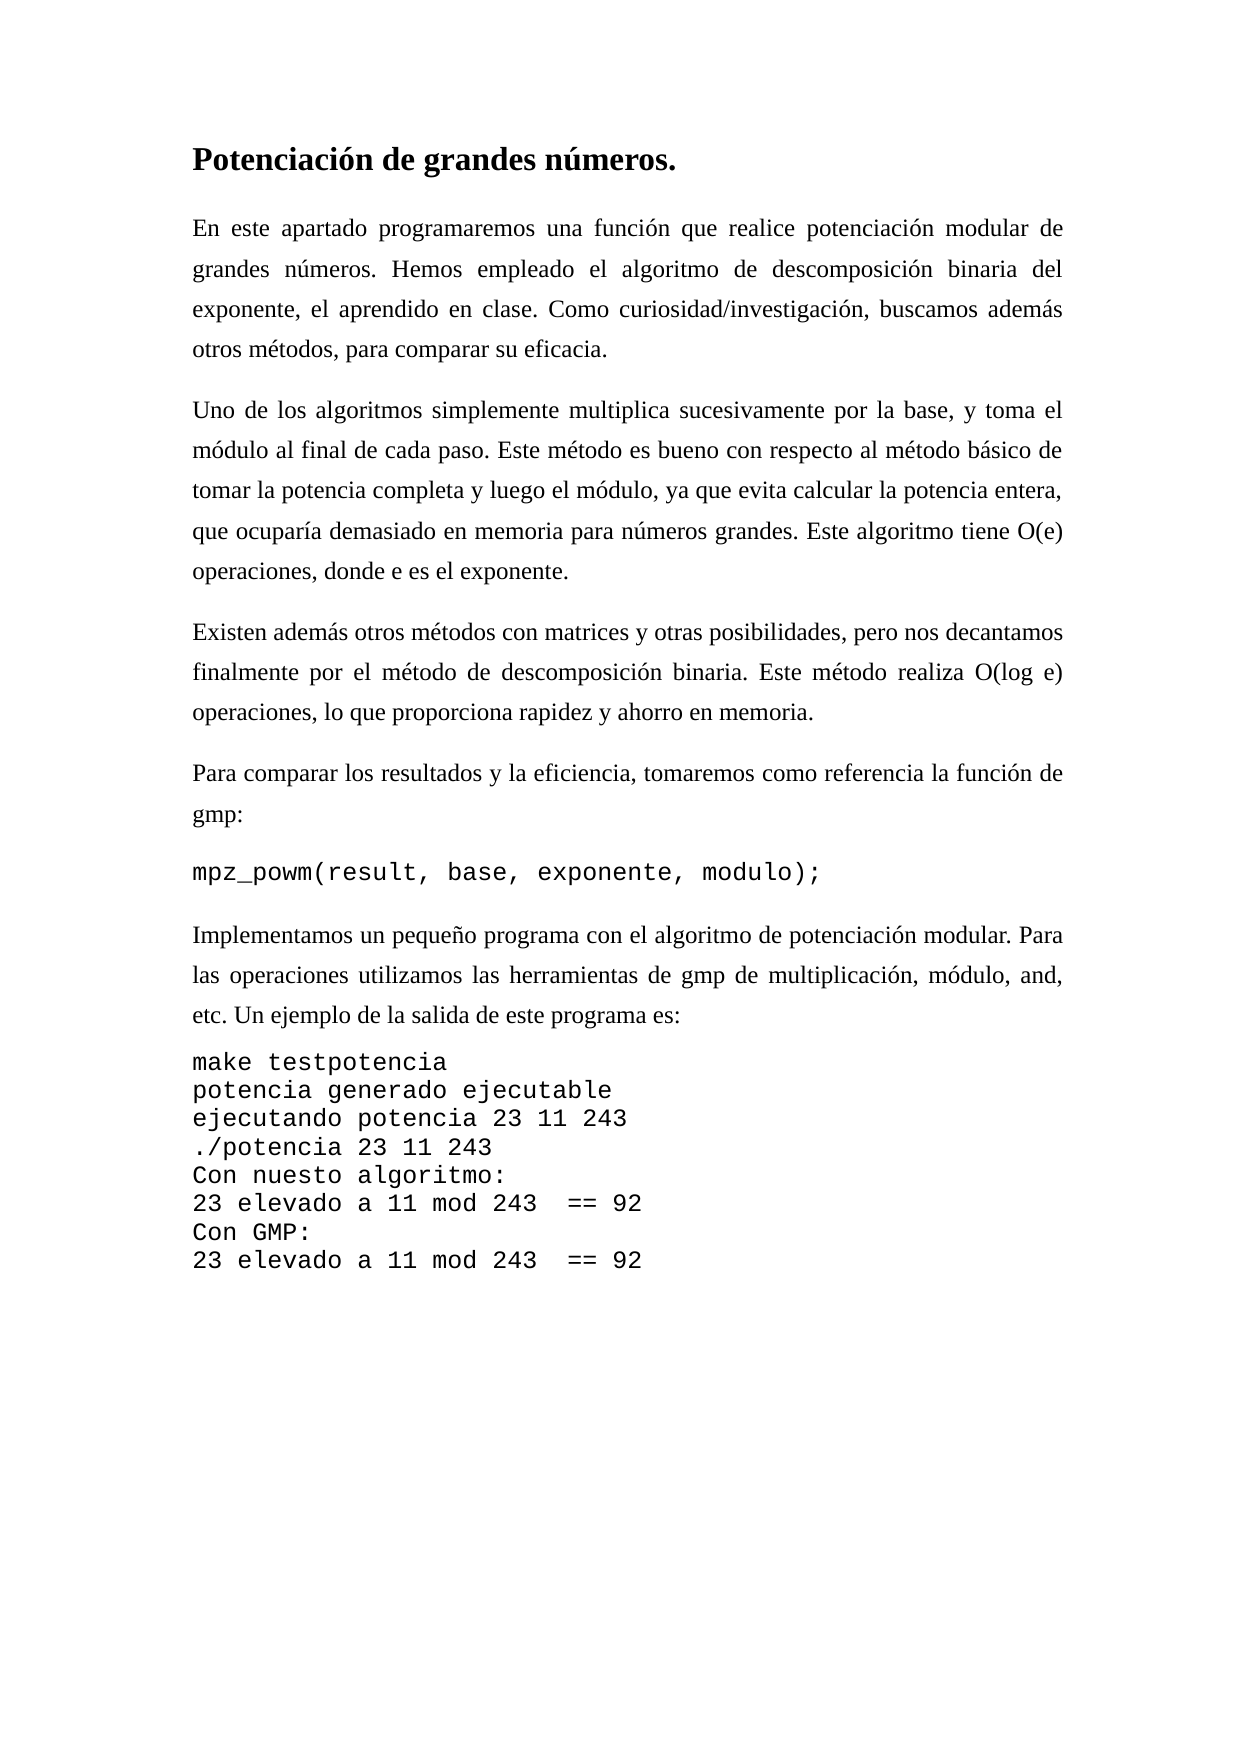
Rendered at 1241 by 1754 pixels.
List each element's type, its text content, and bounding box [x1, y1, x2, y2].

text ejecutando potencia 23 11 243 [192, 1106, 1064, 1134]
text mpz_powm(result, base, exponente, modulo); [192, 860, 1064, 888]
text 23 elevado a 11 mod 243 == 92 [192, 1191, 1064, 1219]
text Potenciación de grandes números. [192, 139, 1064, 177]
text ./potencia 23 11 243 [192, 1134, 1064, 1162]
text potencia generado ejecutable [192, 1077, 1064, 1106]
text En este apartado programaremos una función que realice potenciación modular de grandes números. Hemos empleado el algoritmo de descomposición binaria del exponente, el aprendido en clase. Como curiosidad/investigación, buscamos además otros métodos, para comparar su eficacia. [192, 213, 1064, 363]
text Con GMP: [192, 1219, 1064, 1247]
text Para comparar los resultados y la eficiencia, tomaremos como referencia la función de gmp: [192, 758, 1064, 827]
text make testpotencia [192, 1049, 1064, 1077]
text Con nuesto algoritmo: [192, 1162, 1064, 1191]
text Existen además otros métodos con matrices y otras posibilidades, pero nos decantamos finalmente por el método de descomposición binaria. Este método realiza O(log e) operaciones, lo que proporciona rapidez y ahorro en memoria. [192, 617, 1064, 726]
text 23 elevado a 11 mod 243 == 92 [192, 1247, 1064, 1276]
text Uno de los algoritmos simplemente multiplica sucesivamente por la base, y toma el módulo al final de cada paso. Este método es bueno con respecto al método básico de tomar la potencia completa y luego el módulo, ya que evita calcular la potencia entera, que ocuparía demasiado en memoria para números grandes. Este algoritmo tiene O(e) operaciones, donde e es el exponente. [192, 395, 1064, 585]
text Implementamos un pequeño programa con el algoritmo de potenciación modular. Para las operaciones utilizamos las herramientas de gmp de multiplicación, módulo, and, etc. Un ejemplo de la salida de este programa es: [192, 920, 1064, 1029]
